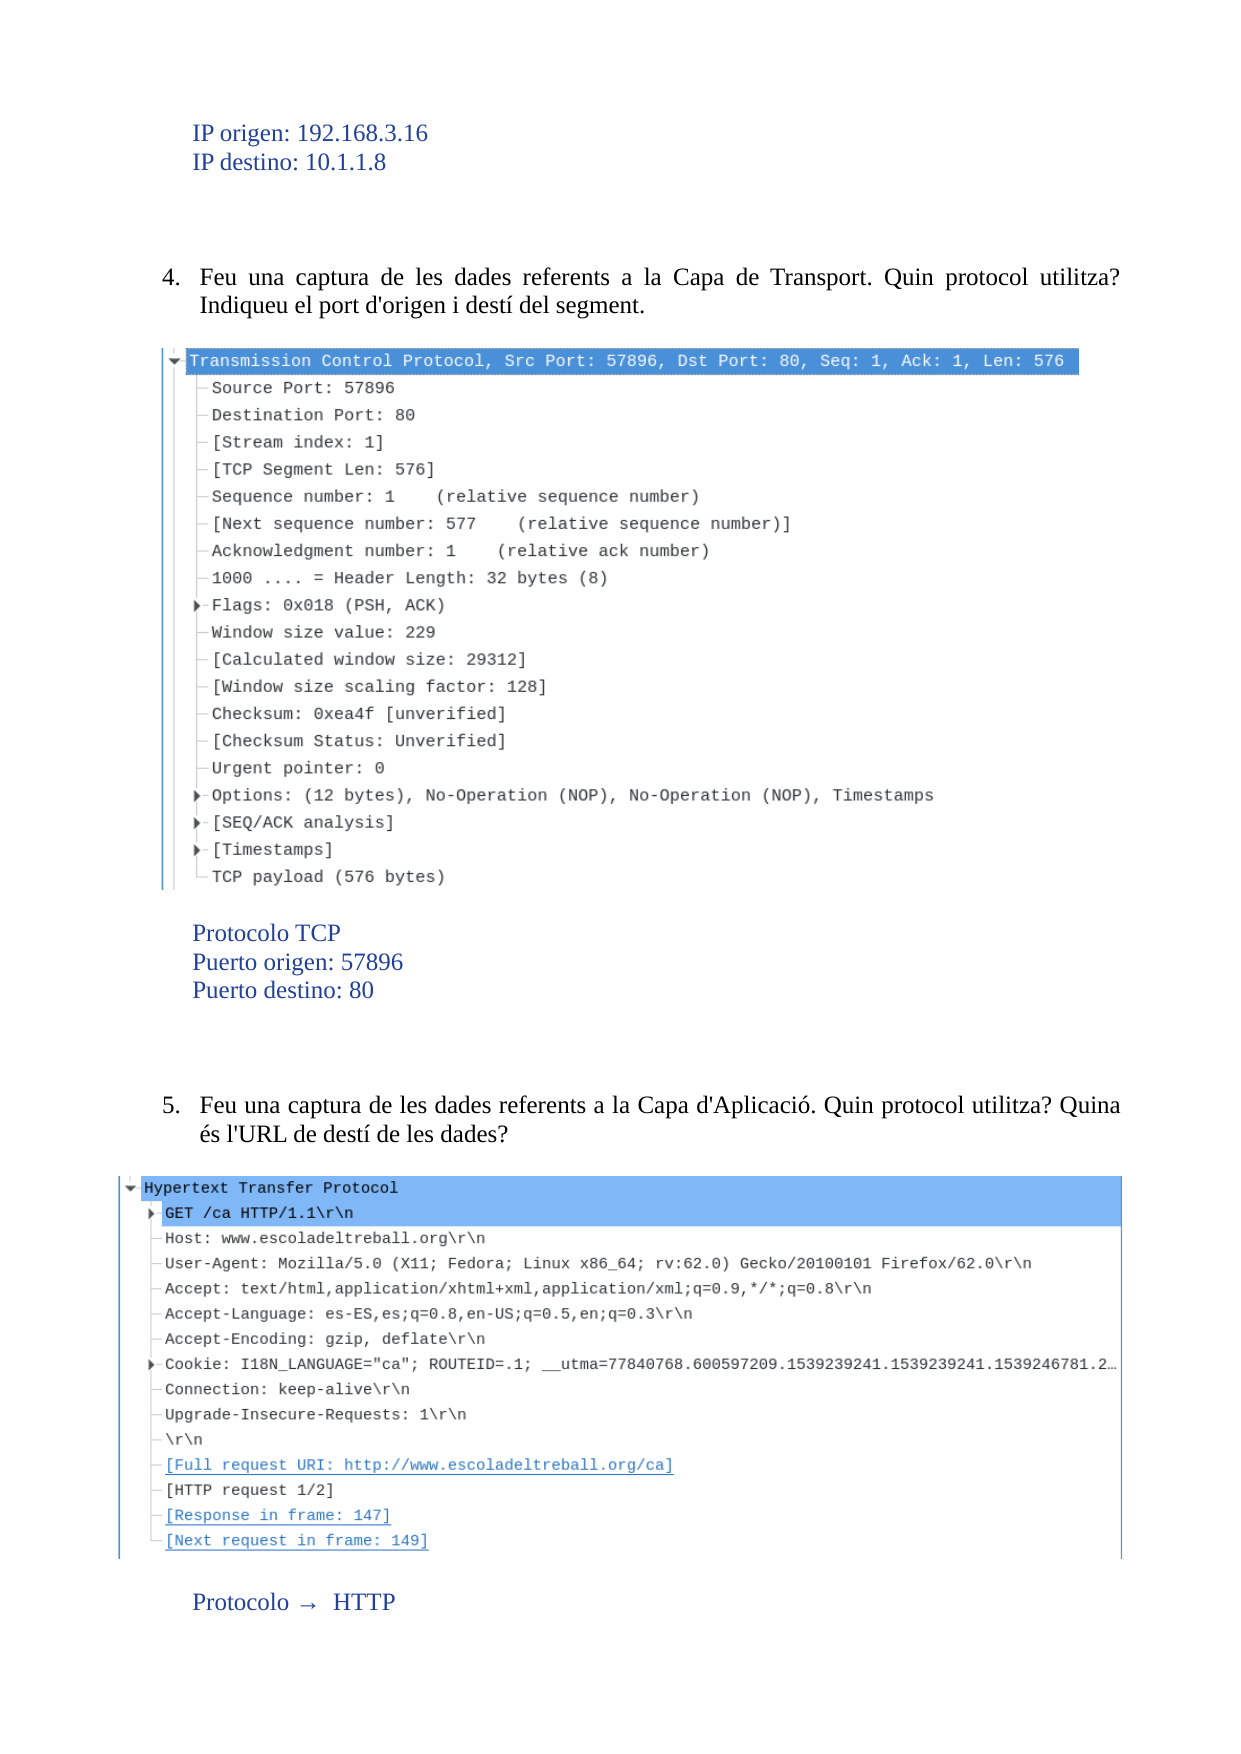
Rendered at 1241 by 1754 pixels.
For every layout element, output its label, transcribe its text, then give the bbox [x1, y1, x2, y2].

text IP origen: 192.168.3.16 [118, 118, 1122, 147]
text Protocolo → HTTP [118, 1587, 1122, 1616]
picture [118, 1176, 1123, 1559]
text Puerto origen: 57896 [118, 947, 1122, 975]
text IP destino: 10.1.1.8 [118, 147, 1122, 176]
picture [161, 348, 1079, 890]
list Feu una captura de les dades referents a la Capa d'Aplicació. Quin protocol utilitza? Quina és l'URL de destí de les dades? [162, 1090, 1122, 1148]
text Puerto destino: 80 [118, 975, 1122, 1004]
list Feu una captura de les dades referents a la Capa de Transport. Quin protocol utilitza? Indiqueu el port d'origen i destí del segment. [162, 262, 1122, 319]
text Protocolo TCP [118, 918, 1122, 947]
